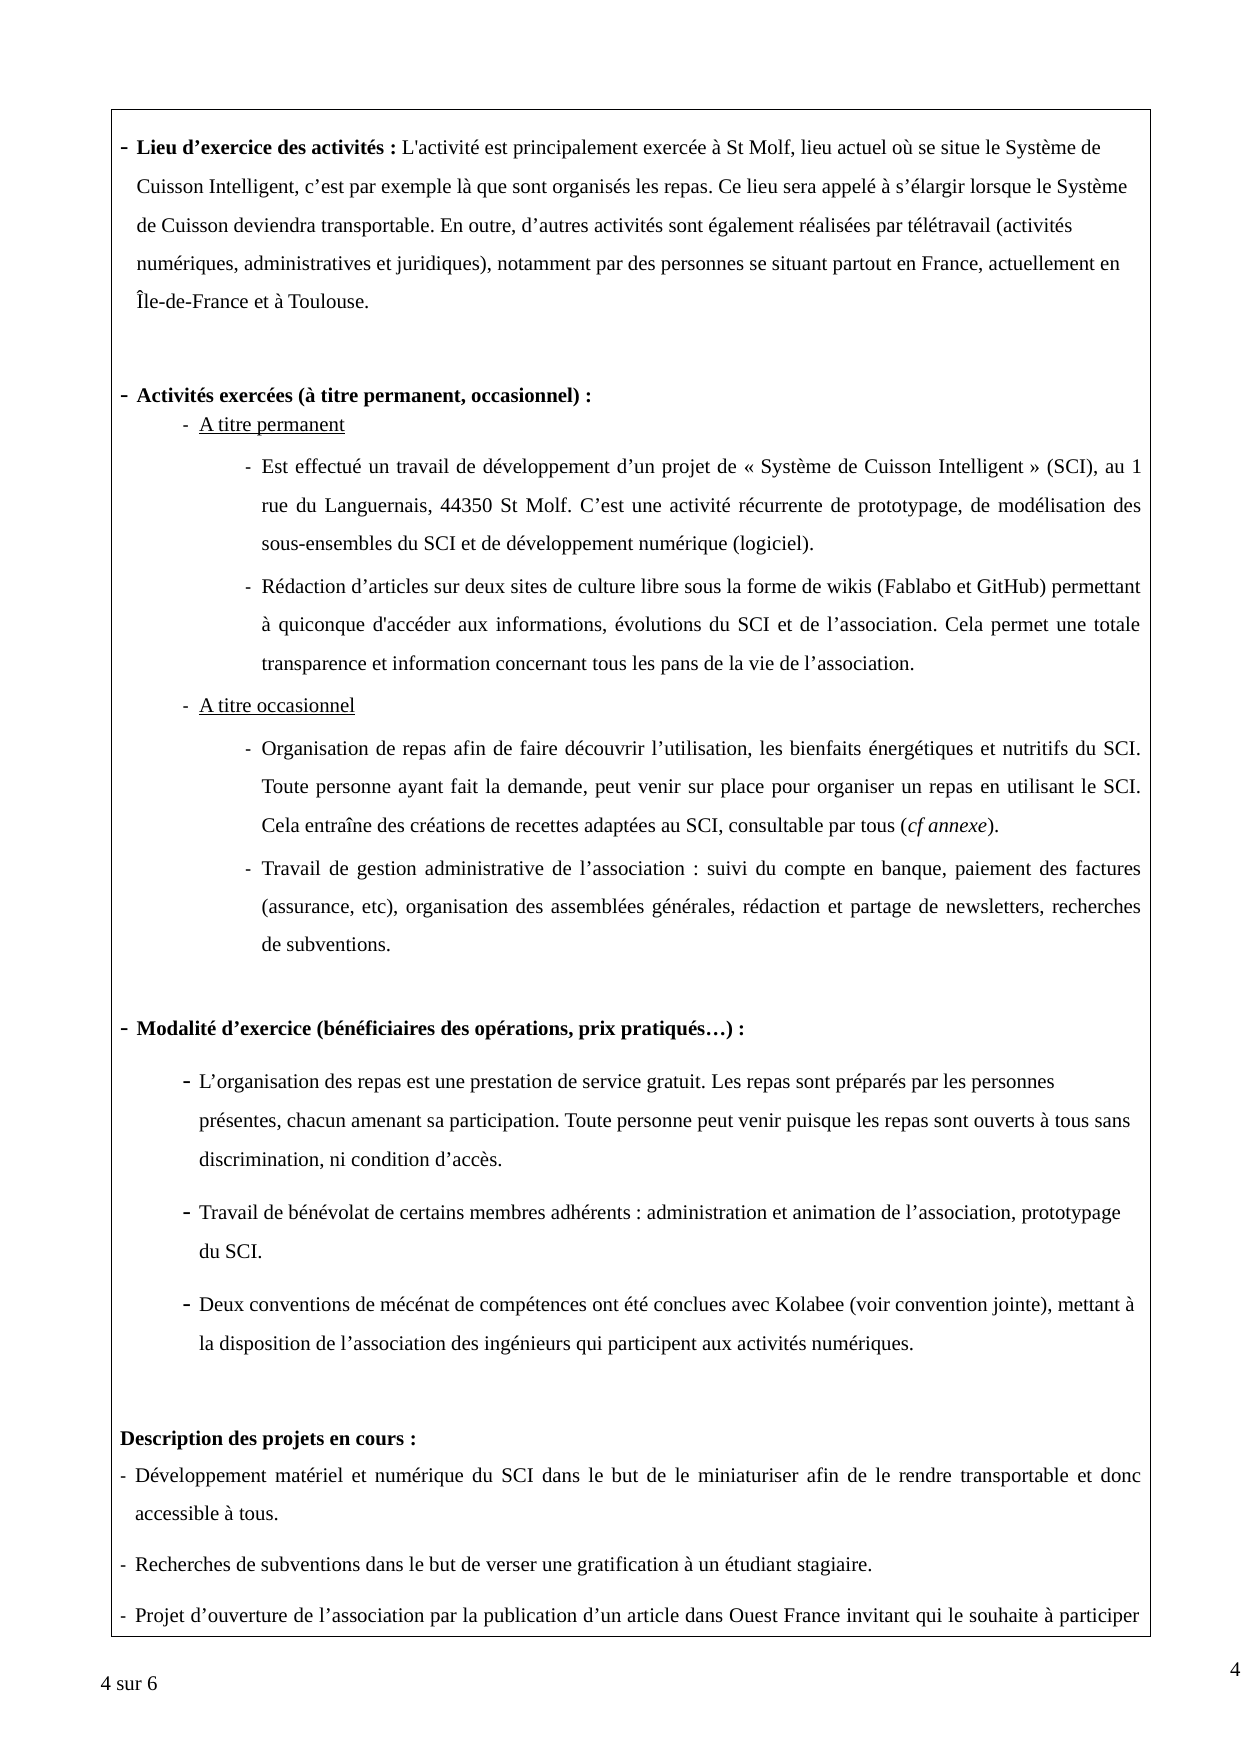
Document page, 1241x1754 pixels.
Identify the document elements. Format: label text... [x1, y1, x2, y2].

table_cell Lieu d’exercice des activités : L'activité est principalement exercée à St Molf, lieu actuel où se situe le Système de Cuisson Intelligent, c’est par exemple là que sont organisés les repas. Ce lieu sera appelé à s’élargir lorsque le Système de Cuisson deviendra transportable. En outre, d’autres activités sont également réalisées par télétravail (activités numériques, administratives et juridiques), notamment par des personnes se situant partout en France, actuellement en Île-de-France et à Toulouse. Activités exercées (à titre permanent, occasionnel) : A titre permanent Est effectué un travail de développement d’un projet de « Système de Cuisson Intelligent » (SCI), au 1 rue du Languernais, 44350 St Molf. C’est une activité récurrente de prototypage, de modélisation des sous-ensembles du SCI et de développement numérique (logiciel). Rédaction d’articles sur deux sites de culture libre sous la forme de wikis (Fablabo et GitHub) permettant à quiconque d'accéder aux informations, évolutions du SCI et de l’association. Cela permet une totale transparence et information concernant tous les pans de la vie de l’association. A titre occasionnel Organisation de repas afin de faire découvrir l’utilisation, les bienfaits énergétiques et nutritifs du SCI. Toute personne ayant fait la demande, peut venir sur place pour organiser un repas en utilisant le SCI. Cela entraîne des créations de recettes adaptées au SCI, consultable par tous (cf annexe). Travail de gestion administrative de l’association : suivi du compte en banque, paiement des factures (assurance, etc), organisation des assemblées générales, rédaction et partage de newsletters, recherches de subventions. Modalité d’exercice (bénéficiaires des opérations, prix pratiqués…) : L’organisation des repas est une prestation de service gratuit. Les repas sont préparés par les personnes présentes, chacun amenant sa participation. Toute personne peut venir puisque les repas sont ouverts à tous sans discrimination, ni condition d’accès. Travail de bénévolat de certains membres adhérents : administration et animation de l’association, prototypage du SCI. Deux conventions de mécénat de compétences ont été conclues avec Kolabee (voir convention jointe), mettant à la disposition de l’association des ingénieurs qui participent aux activités numériques. Description des projets en cours : Développement matériel et numérique du SCI dans le but de le miniaturiser afin de le rendre transportable et donc accessible à tous. Recherches de subventions dans le but de verser une gratification à un étudiant stagiaire. Projet d’ouverture de l’association par la publication d’un article dans Ouest France invitant qui le souhaite à participer [112, 110, 1150, 1636]
